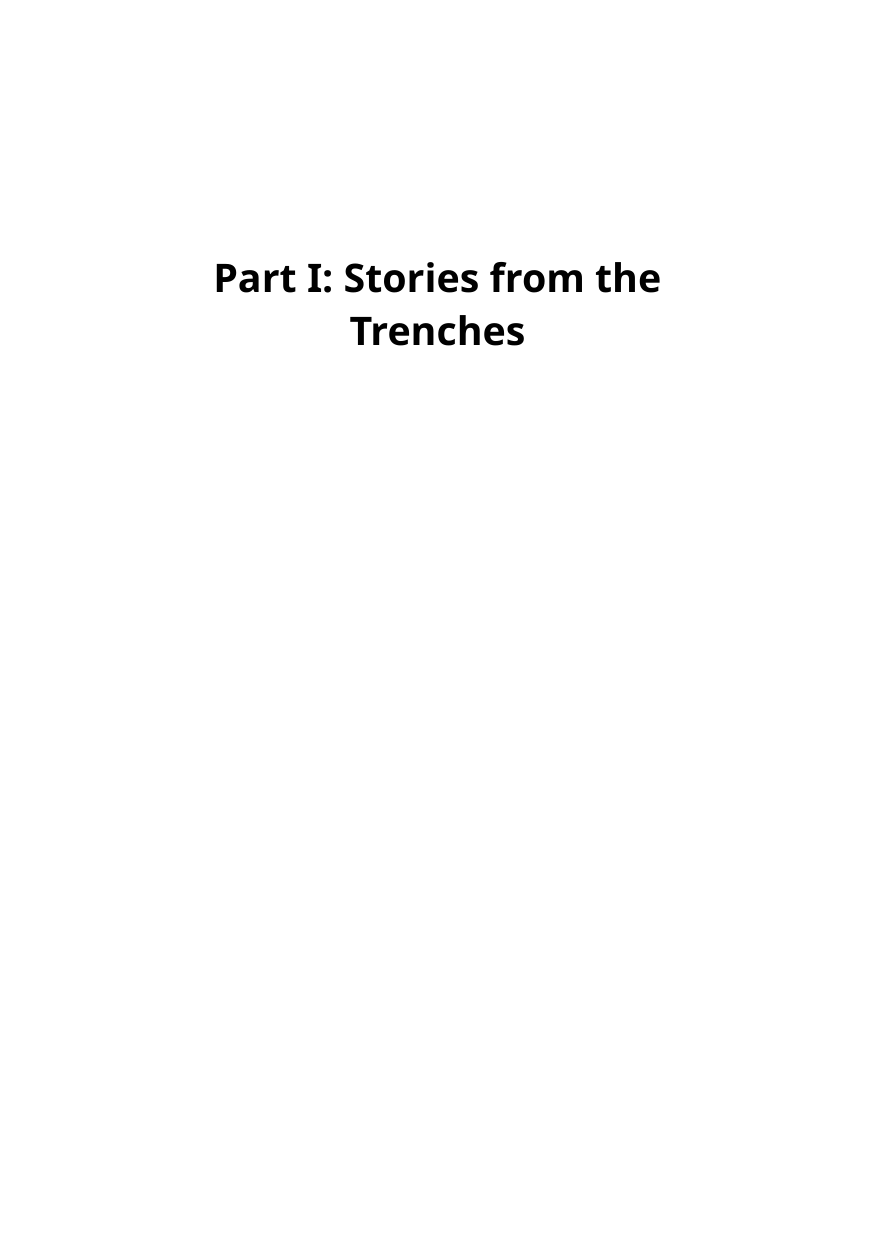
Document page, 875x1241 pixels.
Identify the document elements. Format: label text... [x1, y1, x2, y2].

subtitle Part I: Stories from the Trenches [127, 250, 747, 357]
